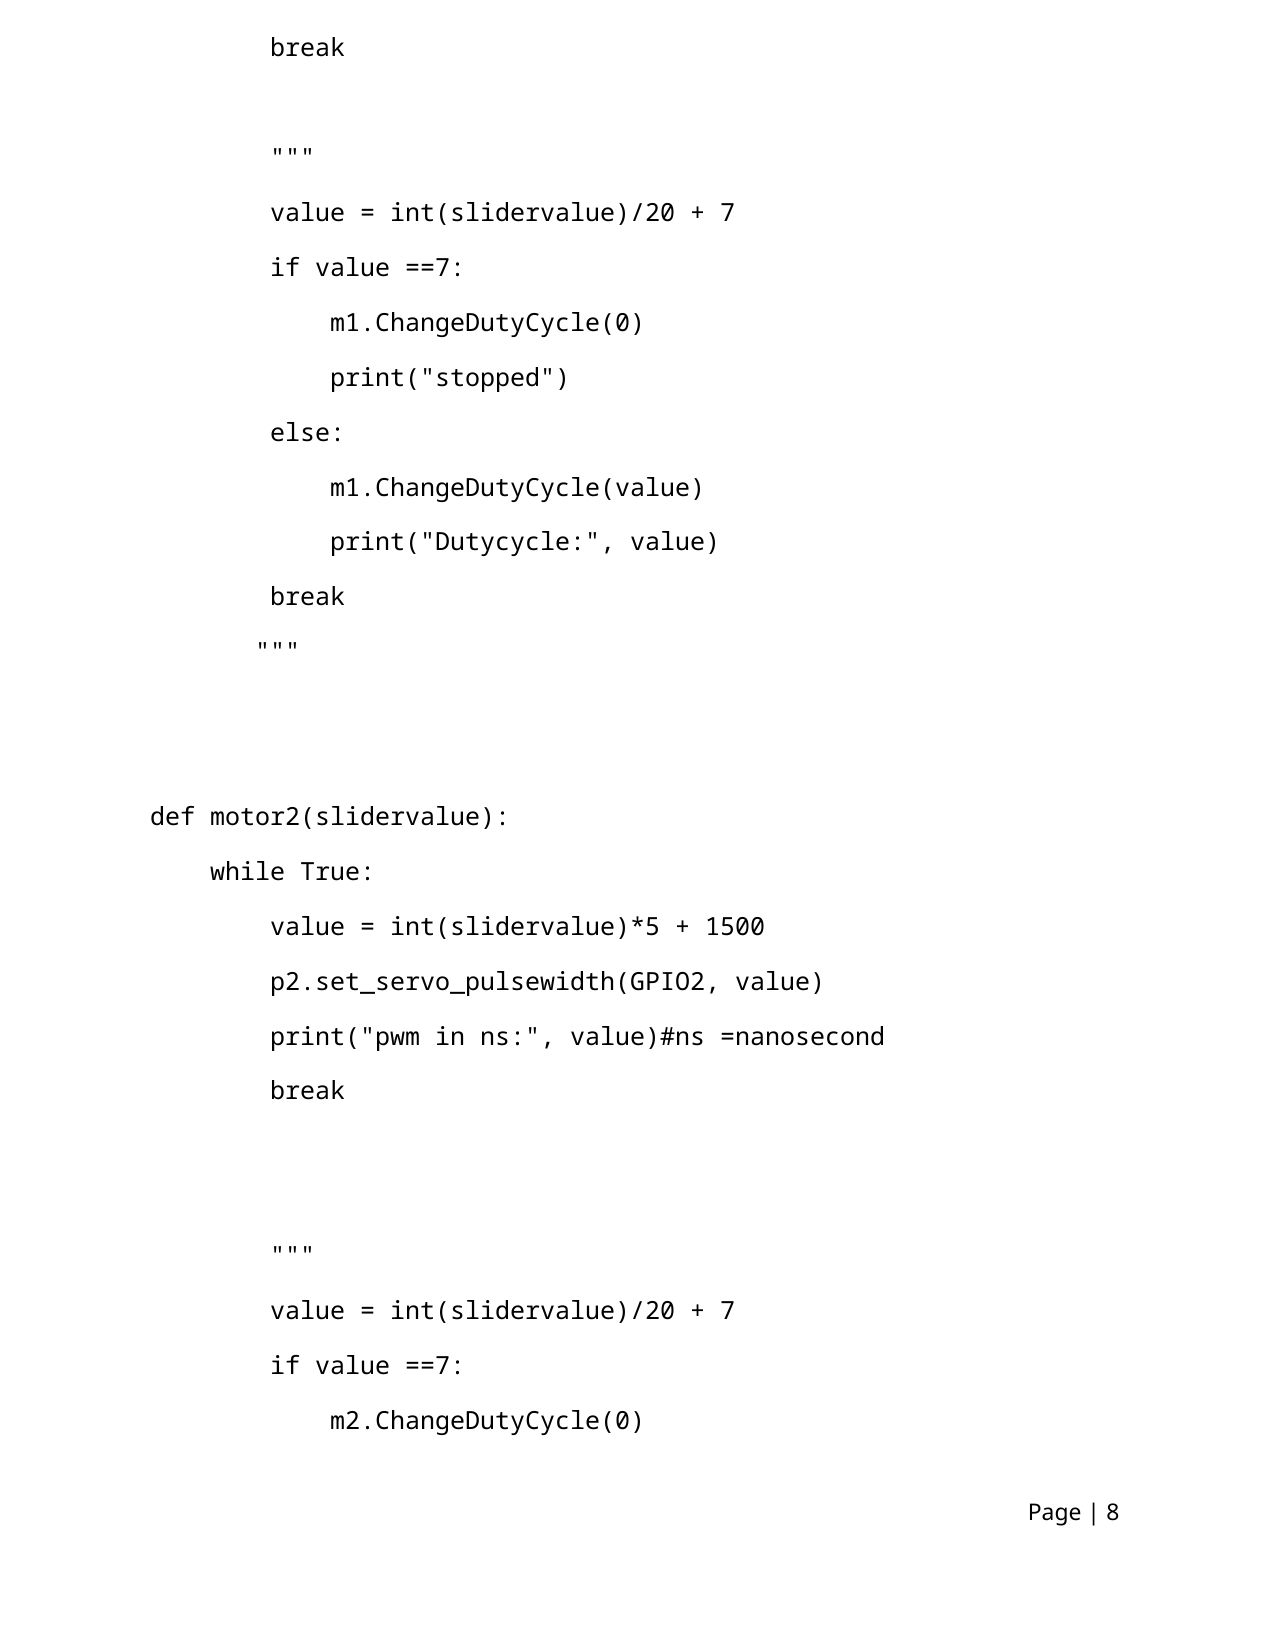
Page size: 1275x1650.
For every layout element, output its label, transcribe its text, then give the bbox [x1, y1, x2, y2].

text if value ==7: [150, 1347, 1125, 1382]
text break [150, 30, 1125, 64]
text p2.set_servo_pulsewidth(GPIO2, value) [150, 963, 1125, 997]
text break [150, 579, 1125, 613]
text """ [150, 634, 1125, 668]
text else: [150, 414, 1125, 448]
text break [150, 1073, 1125, 1107]
text value = int(slidervalue)/20 + 7 [150, 195, 1125, 229]
text m2.ChangeDutyCycle(0) [150, 1402, 1125, 1436]
text while True: [150, 853, 1125, 887]
text value = int(slidervalue)/20 + 7 [150, 1293, 1125, 1327]
text m1.ChangeDutyCycle(value) [150, 469, 1125, 503]
text value = int(slidervalue)*5 + 1500 [150, 908, 1125, 942]
text def motor2(slidervalue): [150, 798, 1125, 833]
text if value ==7: [150, 249, 1125, 284]
text print("stopped") [150, 359, 1125, 393]
text """ [150, 140, 1125, 174]
text """ [150, 1238, 1125, 1272]
text print("Dutycycle:", value) [150, 524, 1125, 558]
text m1.ChangeDutyCycle(0) [150, 304, 1125, 338]
text print("pwm in ns:", value)#ns =nanosecond [150, 1018, 1125, 1052]
